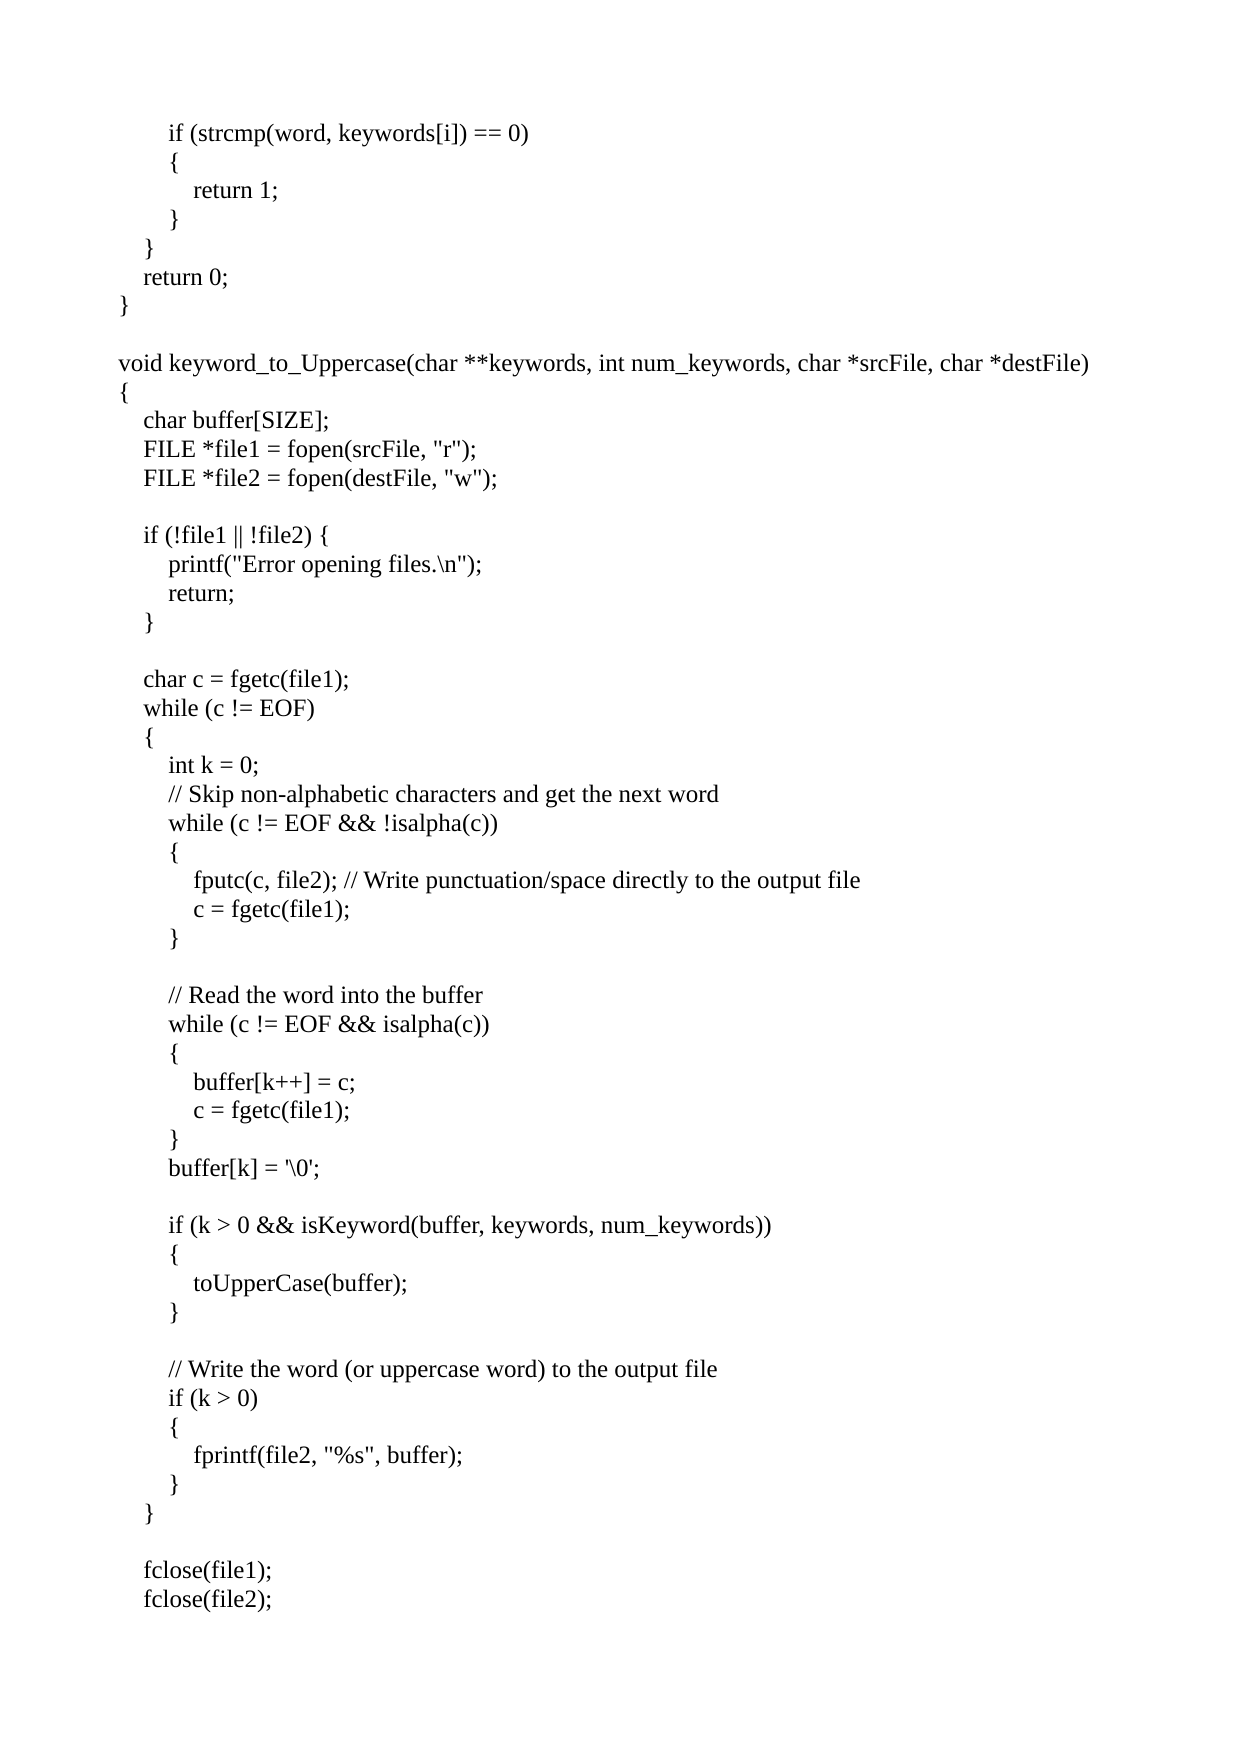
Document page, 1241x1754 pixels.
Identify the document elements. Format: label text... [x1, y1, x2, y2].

text } [118, 233, 1122, 262]
text FILE *file1 = fopen(srcFile, "r"); [118, 434, 1122, 463]
text void keyword_to_Uppercase(char **keywords, int num_keywords, char *srcFile, char *destFile) [118, 348, 1122, 377]
text return 0; [118, 262, 1122, 291]
text { [118, 722, 1122, 751]
text return; [118, 578, 1122, 607]
text if (!file1 || !file2) { [118, 521, 1122, 549]
text } [118, 1498, 1122, 1527]
text // Write the word (or uppercase word) to the output file [118, 1354, 1122, 1383]
text } [118, 1124, 1122, 1153]
text printf("Error opening files.\n"); [118, 549, 1122, 578]
text { [118, 837, 1122, 866]
text // Skip non-alphabetic characters and get the next word [118, 779, 1122, 808]
text } [118, 1297, 1122, 1326]
text { [118, 1412, 1122, 1441]
text } [118, 923, 1122, 952]
text while (c != EOF && !isalpha(c)) [118, 808, 1122, 837]
text FILE *file2 = fopen(destFile, "w"); [118, 463, 1122, 492]
text { [118, 1239, 1122, 1268]
text buffer[k] = '\0'; [118, 1153, 1122, 1182]
text if (k > 0 && isKeyword(buffer, keywords, num_keywords)) [118, 1211, 1122, 1239]
text { [118, 147, 1122, 176]
text if (k > 0) [118, 1383, 1122, 1412]
text return 1; [118, 176, 1122, 204]
text buffer[k++] = c; [118, 1067, 1122, 1096]
text char c = fgetc(file1); [118, 664, 1122, 693]
text char buffer[SIZE]; [118, 406, 1122, 434]
text fprintf(file2, "%s", buffer); [118, 1441, 1122, 1469]
text while (c != EOF) [118, 693, 1122, 722]
text toUpperCase(buffer); [118, 1268, 1122, 1297]
text fputc(c, file2); // Write punctuation/space directly to the output file [118, 866, 1122, 894]
text { [118, 1038, 1122, 1067]
text } [118, 607, 1122, 636]
text c = fgetc(file1); [118, 1096, 1122, 1124]
text } [118, 1469, 1122, 1498]
text if (strcmp(word, keywords[i]) == 0) [118, 118, 1122, 147]
text fclose(file2); [118, 1584, 1122, 1613]
text fclose(file1); [118, 1556, 1122, 1584]
text while (c != EOF && isalpha(c)) [118, 1009, 1122, 1038]
text } [118, 204, 1122, 233]
text int k = 0; [118, 751, 1122, 779]
text } [118, 291, 1122, 319]
text c = fgetc(file1); [118, 894, 1122, 923]
text { [118, 377, 1122, 406]
text // Read the word into the buffer [118, 981, 1122, 1009]
